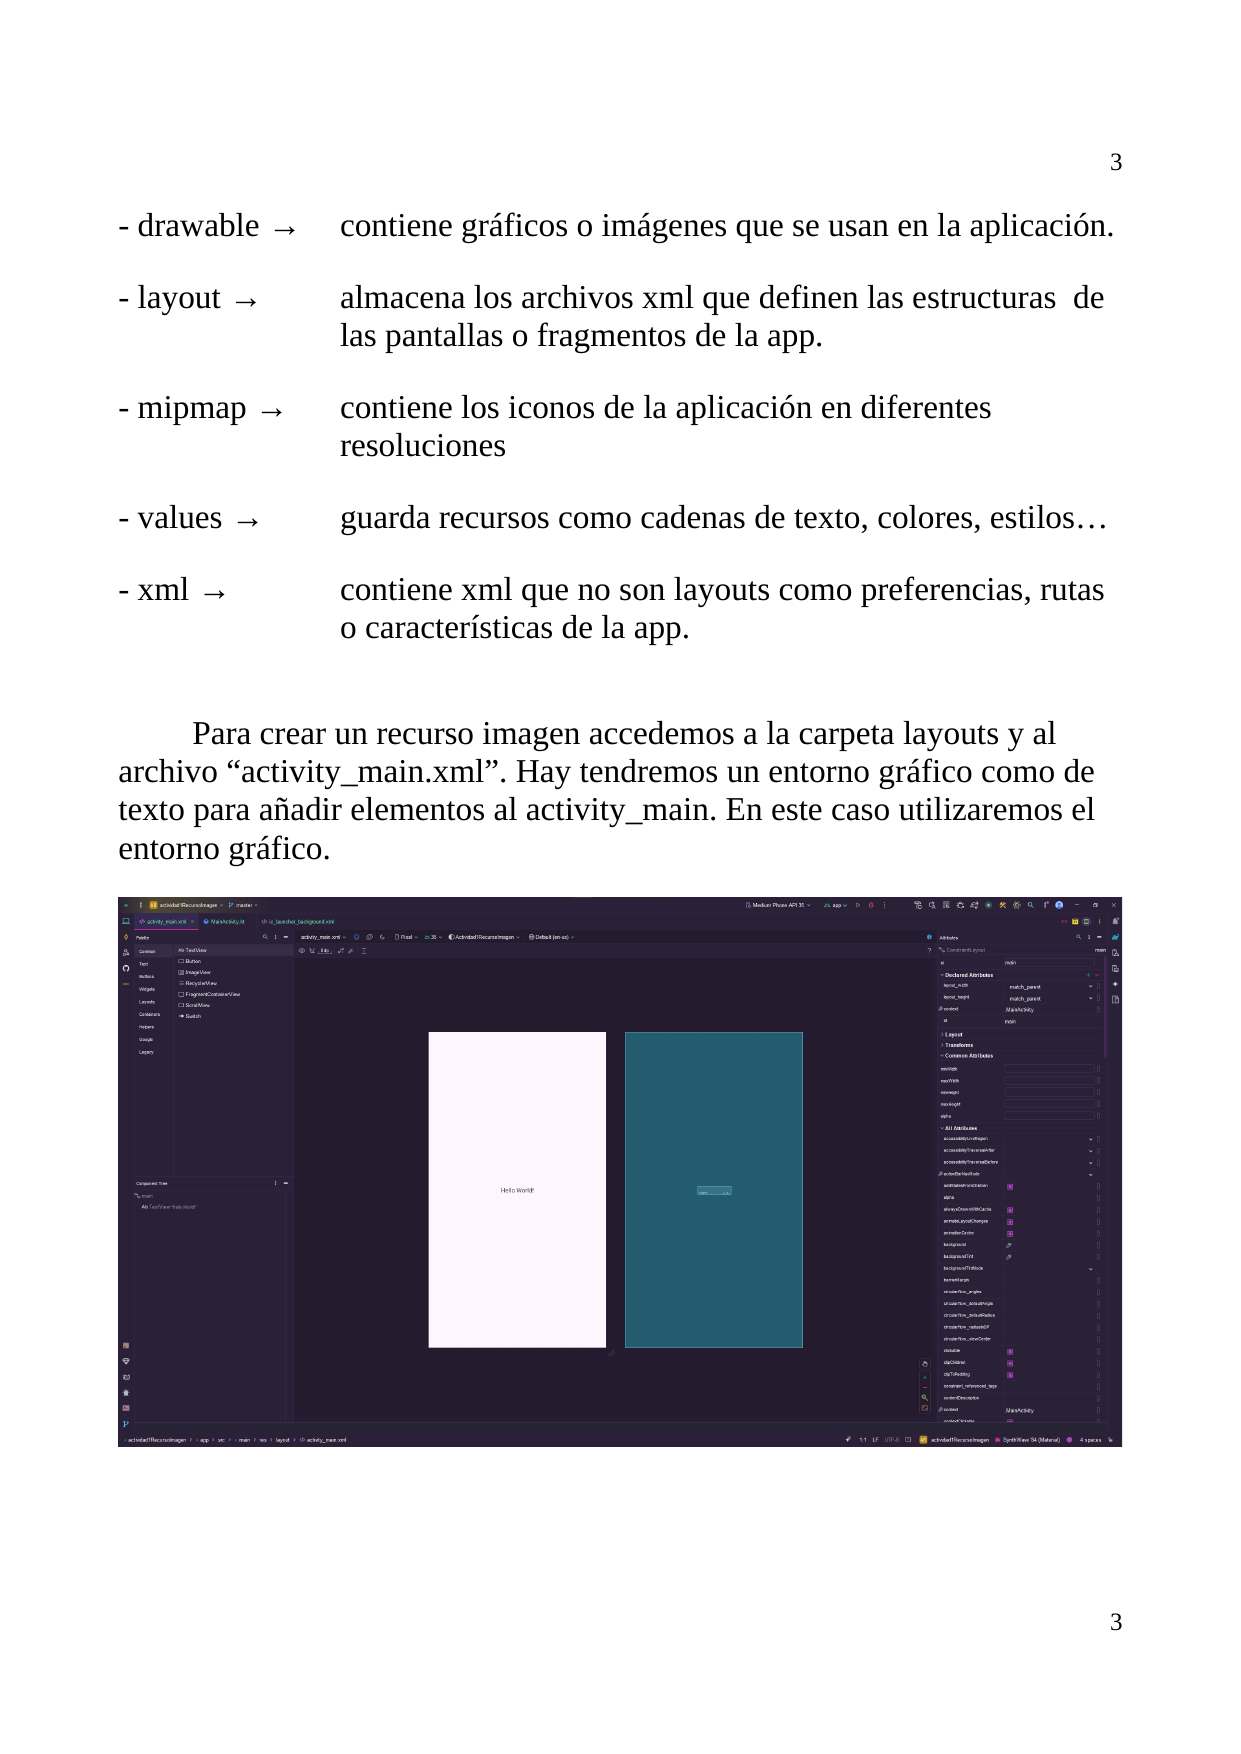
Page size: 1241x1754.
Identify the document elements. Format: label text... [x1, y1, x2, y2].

text - layout → almacena los archivos xml que definen las estructuras de las pantallas o fragmentos de la app. [118, 277, 1122, 354]
text - mipmap → contiene los iconos de la aplicación en diferentes resoluciones [118, 387, 1122, 464]
text - xml → contiene xml que no son layouts como preferencias, rutas o características de la app. [118, 569, 1122, 646]
text - drawable → contiene gráficos o imágenes que se usan en la aplicación. [118, 205, 1122, 243]
picture [118, 897, 1123, 1447]
text - values → guarda recursos como cadenas de texto, colores, estilos… [118, 497, 1122, 536]
text Para crear un recurso imagen accedemos a la carpeta layouts y al archivo “activity_main.xml”. Hay tendremos un entorno gráfico como de texto para añadir elementos al activity_main. En este caso utilizaremos el entorno gráfico. [118, 713, 1122, 866]
